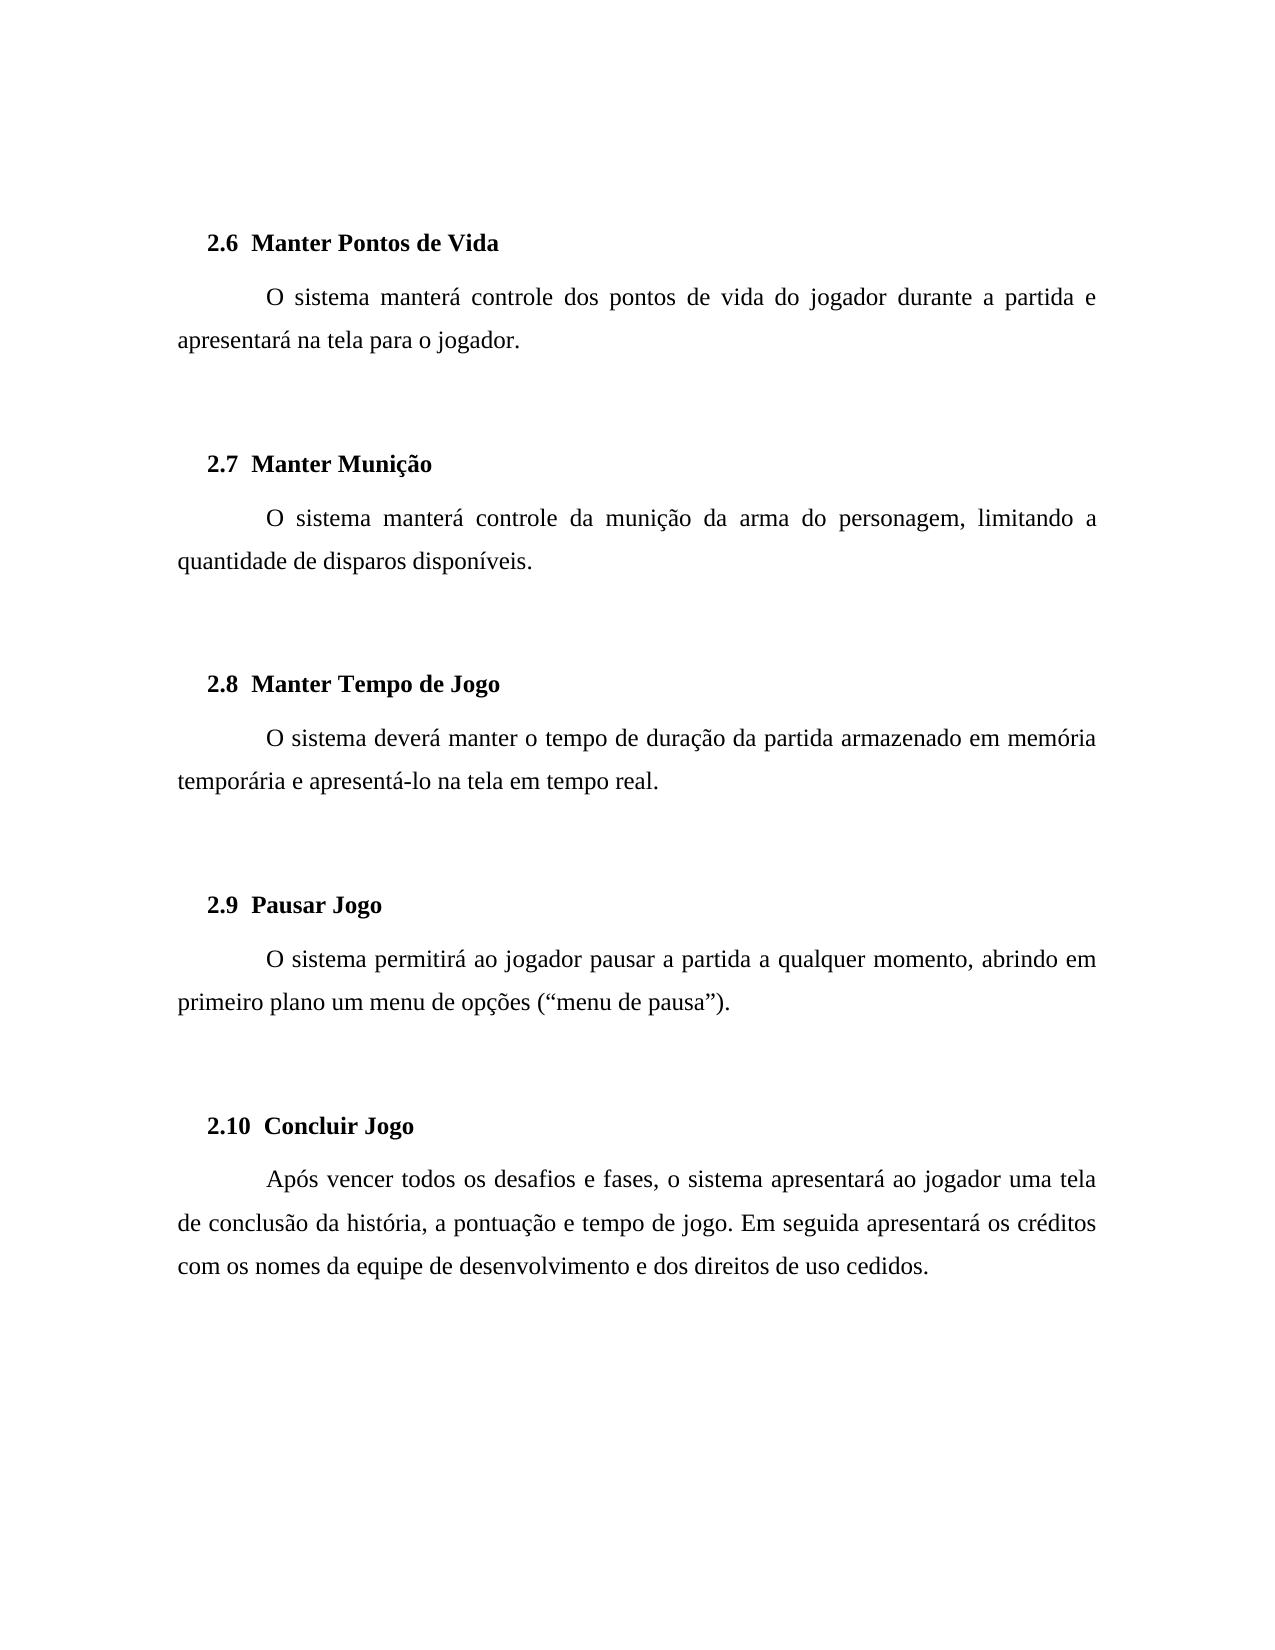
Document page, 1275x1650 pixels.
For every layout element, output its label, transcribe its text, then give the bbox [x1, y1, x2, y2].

text O sistema manterá controle da munição da arma do personagem, limitando a quantidade de disparos disponíveis. [177, 503, 1098, 574]
subtitle Manter Pontos de Vida [207, 228, 1098, 257]
text O sistema deverá manter o tempo de duração da partida armazenado em memória temporária e apresentá-lo na tela em tempo real. [177, 723, 1098, 795]
subtitle Manter Tempo de Jogo [207, 669, 1098, 698]
text O sistema permitirá ao jogador pausar a partida a qualquer momento, abrindo em primeiro plano um menu de opções (“menu de pausa”). [177, 944, 1098, 1016]
text O sistema manterá controle dos pontos de vida do jogador durante a partida e apresentará na tela para o jogador. [177, 282, 1098, 354]
text Após vencer todos os desafios e fases, o sistema apresentará ao jogador uma tela de conclusão da história, a pontuação e tempo de jogo. Em seguida apresentará os créditos com os nomes da equipe de desenvolvimento e dos direitos de uso cedidos. [177, 1164, 1098, 1279]
subtitle Concluir Jogo [207, 1111, 1098, 1139]
subtitle Manter Munição [207, 449, 1098, 478]
subtitle Pausar Jogo [207, 890, 1098, 919]
